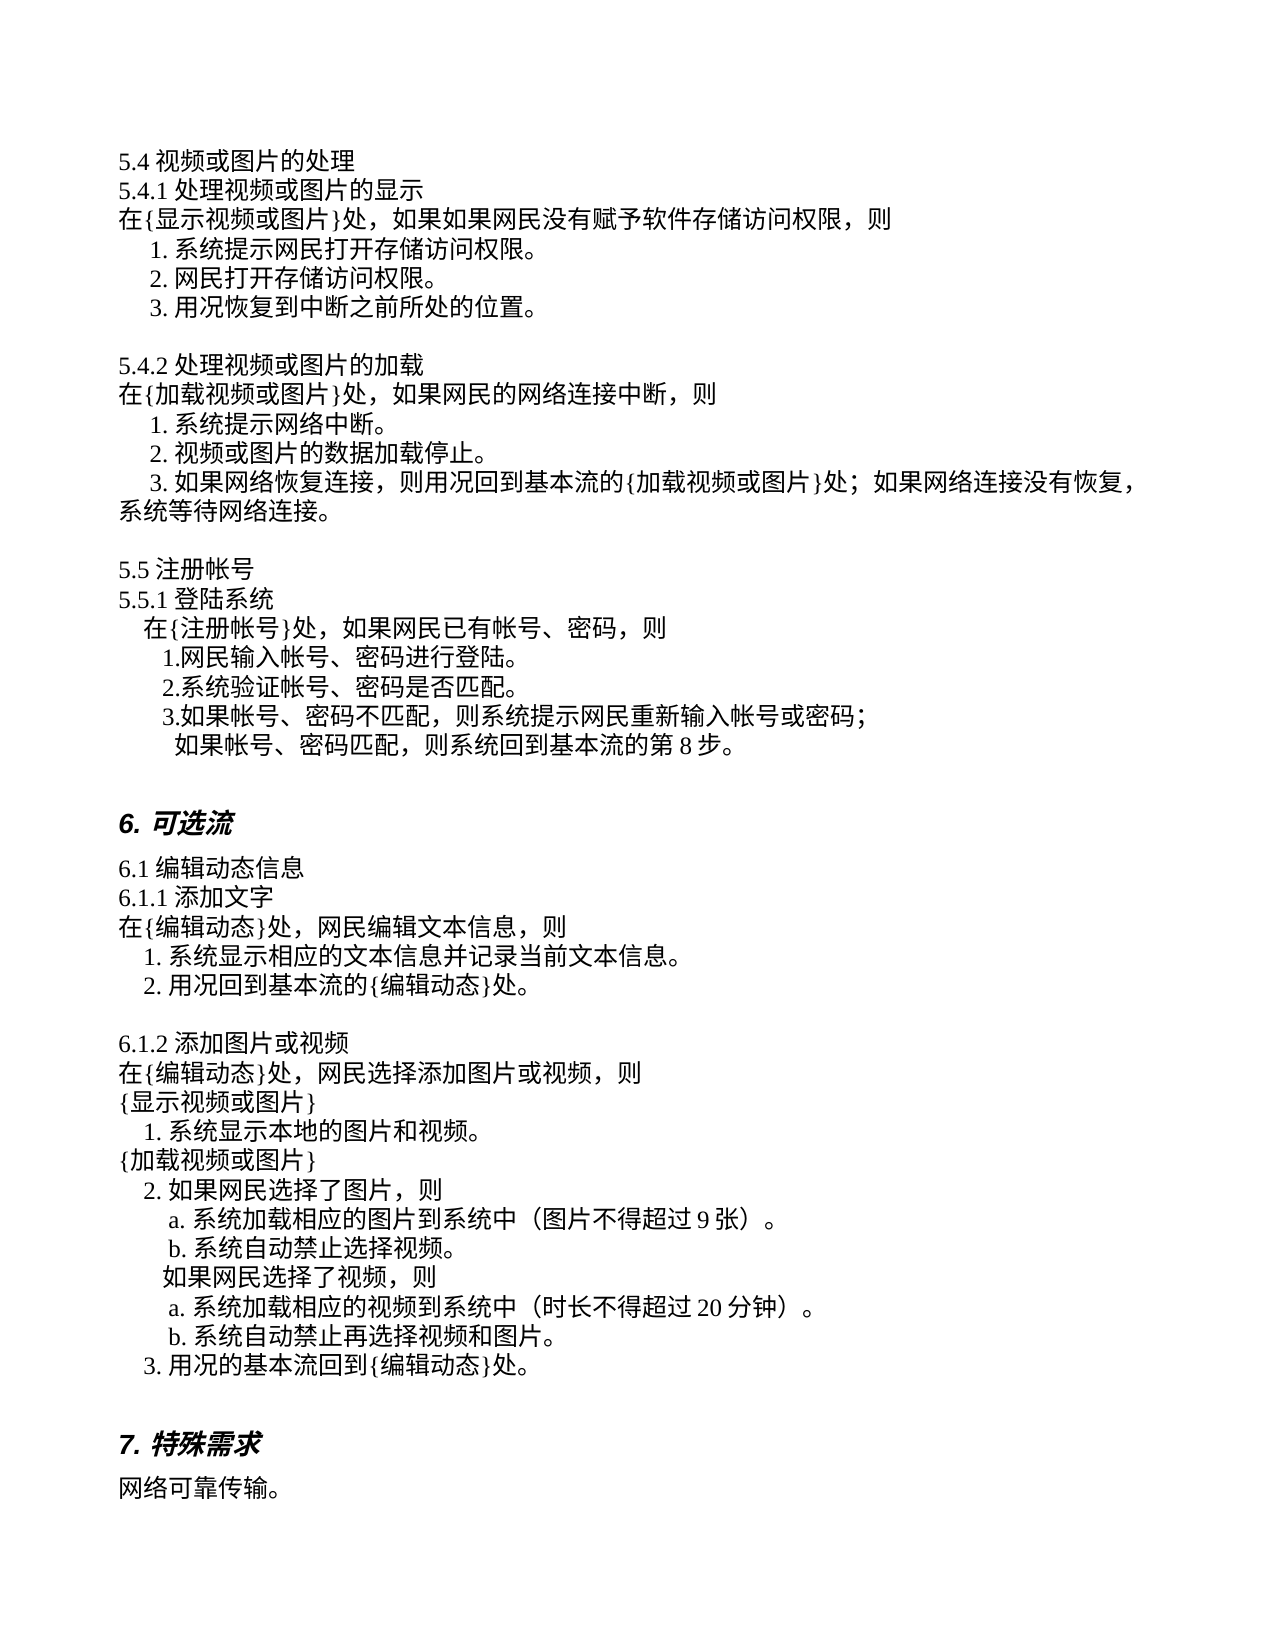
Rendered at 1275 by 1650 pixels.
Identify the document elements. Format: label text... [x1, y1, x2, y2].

subtitle 6. 可选流 [118, 802, 1157, 842]
text b. 系统自动禁止选择视频。 [118, 1234, 1157, 1263]
text 1. 系统提示网民打开存储访问权限。 [118, 235, 1157, 264]
text 2. 视频或图片的数据加载停止。 [118, 439, 1157, 468]
text 3.如果帐号、密码不匹配，则系统提示网民重新输入帐号或密码； [118, 702, 1157, 731]
text 1. 系统显示相应的文本信息并记录当前文本信息。 [118, 942, 1157, 971]
text 在{编辑动态}处，网民选择添加图片或视频，则 [118, 1059, 1157, 1088]
text 3. 用况恢复到中断之前所处的位置。 [118, 293, 1157, 322]
text 如果网民选择了视频，则 [118, 1263, 1157, 1293]
text {显示视频或图片} [118, 1088, 1157, 1117]
text 在{加载视频或图片}处，如果网民的网络连接中断，则 [118, 381, 1157, 410]
subtitle 7. 特殊需求 [118, 1422, 1157, 1462]
text 1.网民输入帐号、密码进行登陆。 [118, 643, 1157, 673]
text 在{显示视频或图片}处，如果如果网民没有赋予软件存储访问权限，则 [118, 205, 1157, 235]
text 1. 系统提示网络中断。 [118, 410, 1157, 439]
text 6.1.1 添加文字 [118, 883, 1157, 913]
text 在{编辑动态}处，网民编辑文本信息，则 [118, 913, 1157, 942]
text 3. 如果网络恢复连接，则用况回到基本流的{加载视频或图片}处；如果网络连接没有恢复，系统等待网络连接。 [118, 468, 1157, 527]
text 2. 如果网民选择了图片，则 [118, 1176, 1157, 1205]
text 2. 网民打开存储访问权限。 [118, 264, 1157, 293]
text a. 系统加载相应的视频到系统中（时长不得超过20分钟）。 [118, 1293, 1157, 1322]
text a. 系统加载相应的图片到系统中（图片不得超过9张）。 [118, 1205, 1157, 1234]
text 如果帐号、密码匹配，则系统回到基本流的第8步。 [118, 731, 1157, 760]
text 在{注册帐号}处，如果网民已有帐号、密码，则 [118, 614, 1157, 643]
text 2.系统验证帐号、密码是否匹配。 [118, 673, 1157, 702]
text 5.5 注册帐号 [118, 556, 1157, 585]
text b. 系统自动禁止再选择视频和图片。 [118, 1322, 1157, 1351]
text 5.5.1 登陆系统 [118, 585, 1157, 614]
text 5.4 视频或图片的处理 [118, 147, 1157, 176]
text {加载视频或图片} [118, 1146, 1157, 1176]
text 3. 用况的基本流回到{编辑动态}处。 [118, 1351, 1157, 1381]
text 6.1 编辑动态信息 [118, 854, 1157, 883]
text 5.4.1 处理视频或图片的显示 [118, 176, 1157, 205]
text 网络可靠传输。 [118, 1474, 1157, 1504]
text 1. 系统显示本地的图片和视频。 [118, 1117, 1157, 1146]
text 2. 用况回到基本流的{编辑动态}处。 [118, 971, 1157, 1001]
text 6.1.2 添加图片或视频 [118, 1029, 1157, 1059]
text 5.4.2 处理视频或图片的加载 [118, 351, 1157, 381]
